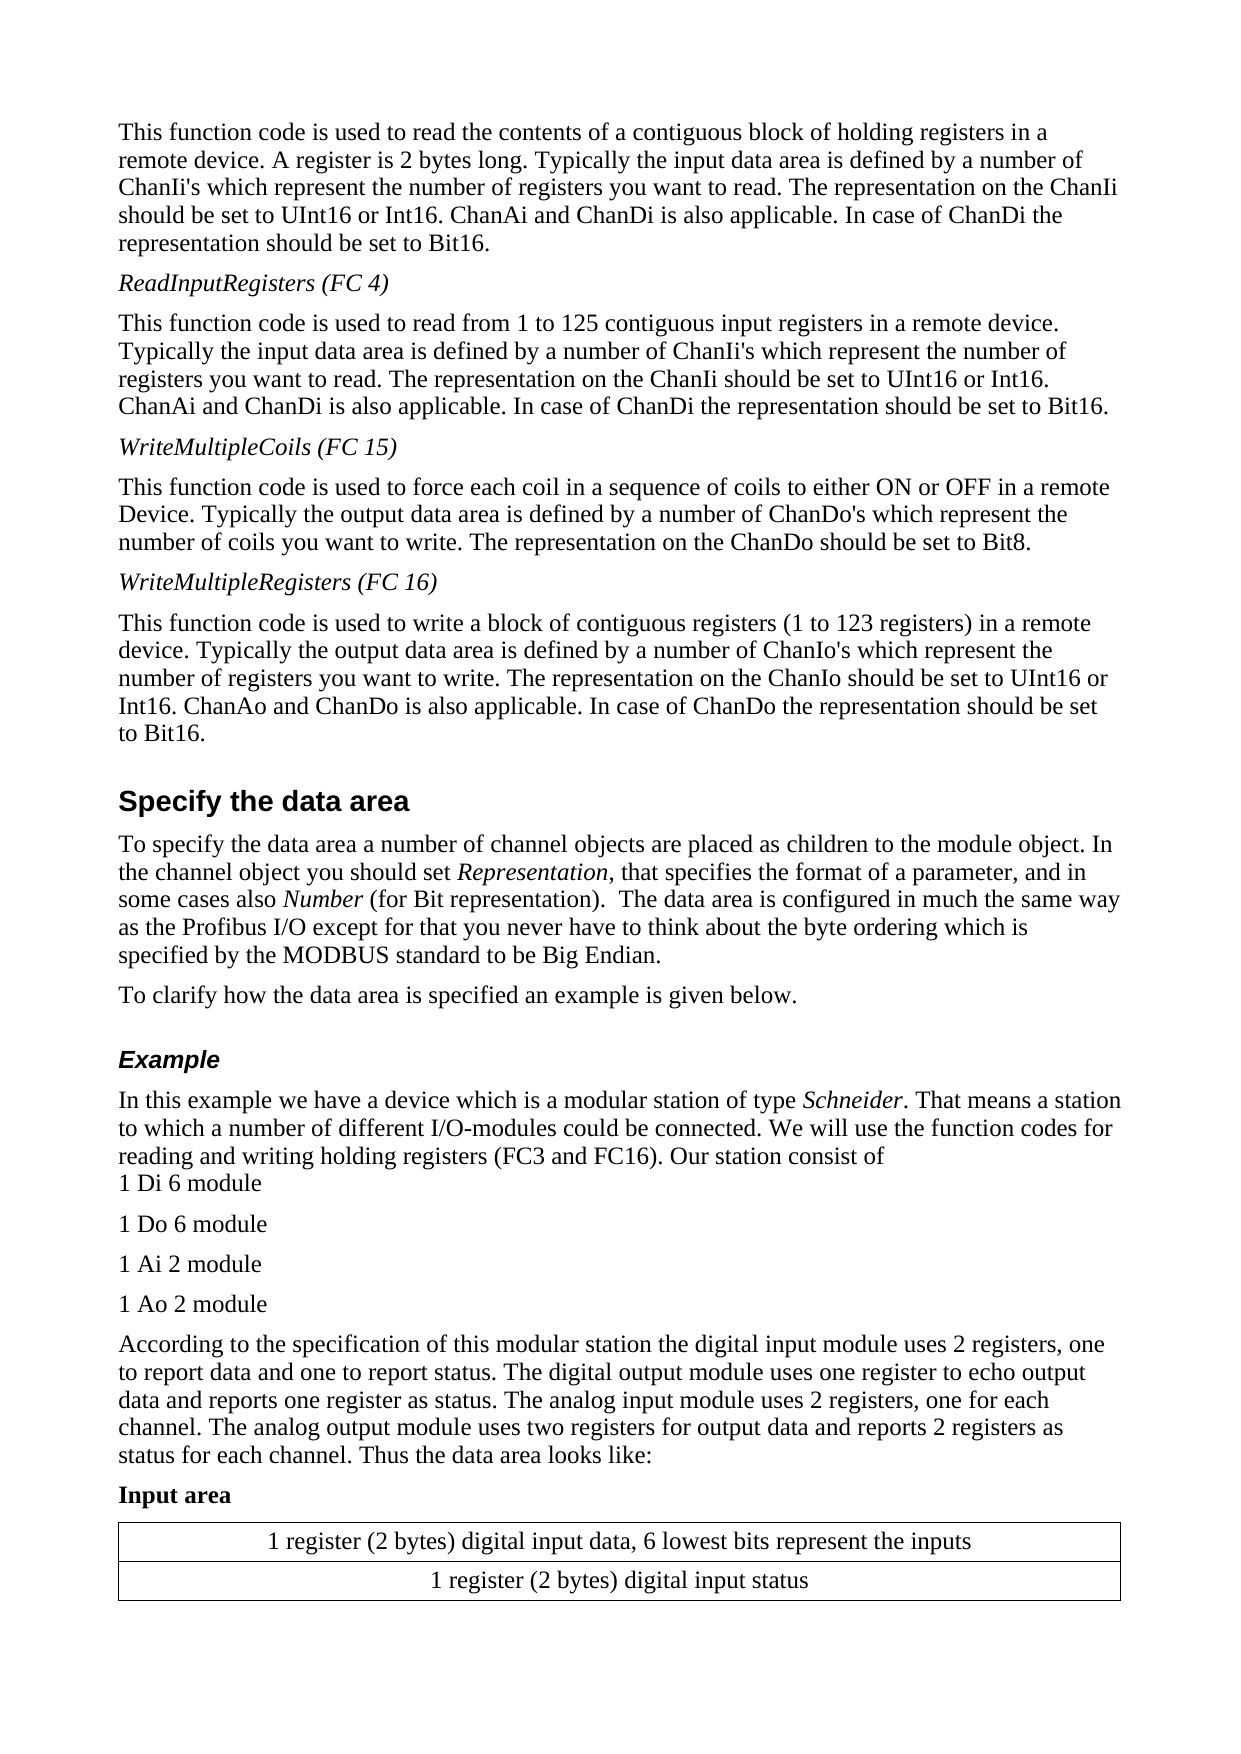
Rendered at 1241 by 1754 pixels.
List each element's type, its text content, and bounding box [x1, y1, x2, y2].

text To clarify how the data area is specified an example is given below. [118, 981, 1122, 1009]
table_cell 1 register (2 bytes) digital input status [119, 1562, 1120, 1600]
text To specify the data area a number of channel objects are placed as children to the module object. In the channel object you should set Representation, that specifies the format of a parameter, and in some cases also Number (for Bit representation). The data area is configured in much the same way as the Profibus I/O except for that you never have to think about the byte ordering which is specified by the MODBUS standard to be Big Endian. [118, 830, 1122, 968]
text This function code is used to force each coil in a sequence of coils to either ON or OFF in a remote Device. Typically the output data area is defined by a number of ChanDo's which represent the number of coils you want to write. The representation on the ChanDo should be set to Bit8. [118, 473, 1122, 556]
table_header 1 register (2 bytes) digital input data, 6 lowest bits represent the inputs [119, 1523, 1120, 1561]
text According to the specification of this modular station the digital input module uses 2 registers, one to report data and one to report status. The digital output module uses one register to echo output data and reports one register as status. The analog input module uses 2 registers, one for each channel. The analog output module uses two registers for output data and reports 2 registers as status for each channel. Thus the data area looks like: [118, 1330, 1122, 1469]
subtitle Specify the data area [118, 785, 1122, 817]
text In this example we have a device which is a modular station of type Schneider. That means a station to which a number of different I/O-modules could be connected. We will use the function codes for reading and writing holding registers (FC3 and FC16). Our station consist of 1 Di 6 module [118, 1086, 1122, 1197]
text This function code is used to write a block of contiguous registers (1 to 123 registers) in a remote device. Typically the output data area is defined by a number of ChanIo's which represent the number of registers you want to write. The representation on the ChanIo should be set to UInt16 or Int16. ChanAo and ChanDo is also applicable. In case of ChanDo the representation should be set to Bit16. [118, 609, 1122, 747]
text 1 Do 6 module [118, 1210, 1122, 1237]
subtitle Example [118, 1046, 1122, 1074]
text ReadInputRegisters (FC 4) [118, 269, 1122, 297]
text This function code is used to read the contents of a contiguous block of holding registers in a remote device. A register is 2 bytes long. Typically the input data area is defined by a number of ChanIi's which represent the number of registers you want to read. The representation on the ChanIi should be set to UInt16 or Int16. ChanAi and ChanDi is also applicable. In case of ChanDi the representation should be set to Bit16. [118, 118, 1122, 257]
text WriteMultipleCoils (FC 15) [118, 433, 1122, 460]
text This function code is used to read from 1 to 125 contiguous input registers in a remote device. Typically the input data area is defined by a number of ChanIi's which represent the number of registers you want to read. The representation on the ChanIi should be set to UInt16 or Int16. ChanAi and ChanDi is also applicable. In case of ChanDi the representation should be set to Bit16. [118, 309, 1122, 420]
text WriteMultipleRegisters (FC 16) [118, 568, 1122, 596]
text 1 Ao 2 module [118, 1290, 1122, 1318]
text 1 Ai 2 module [118, 1250, 1122, 1278]
text Input area [118, 1481, 1122, 1509]
